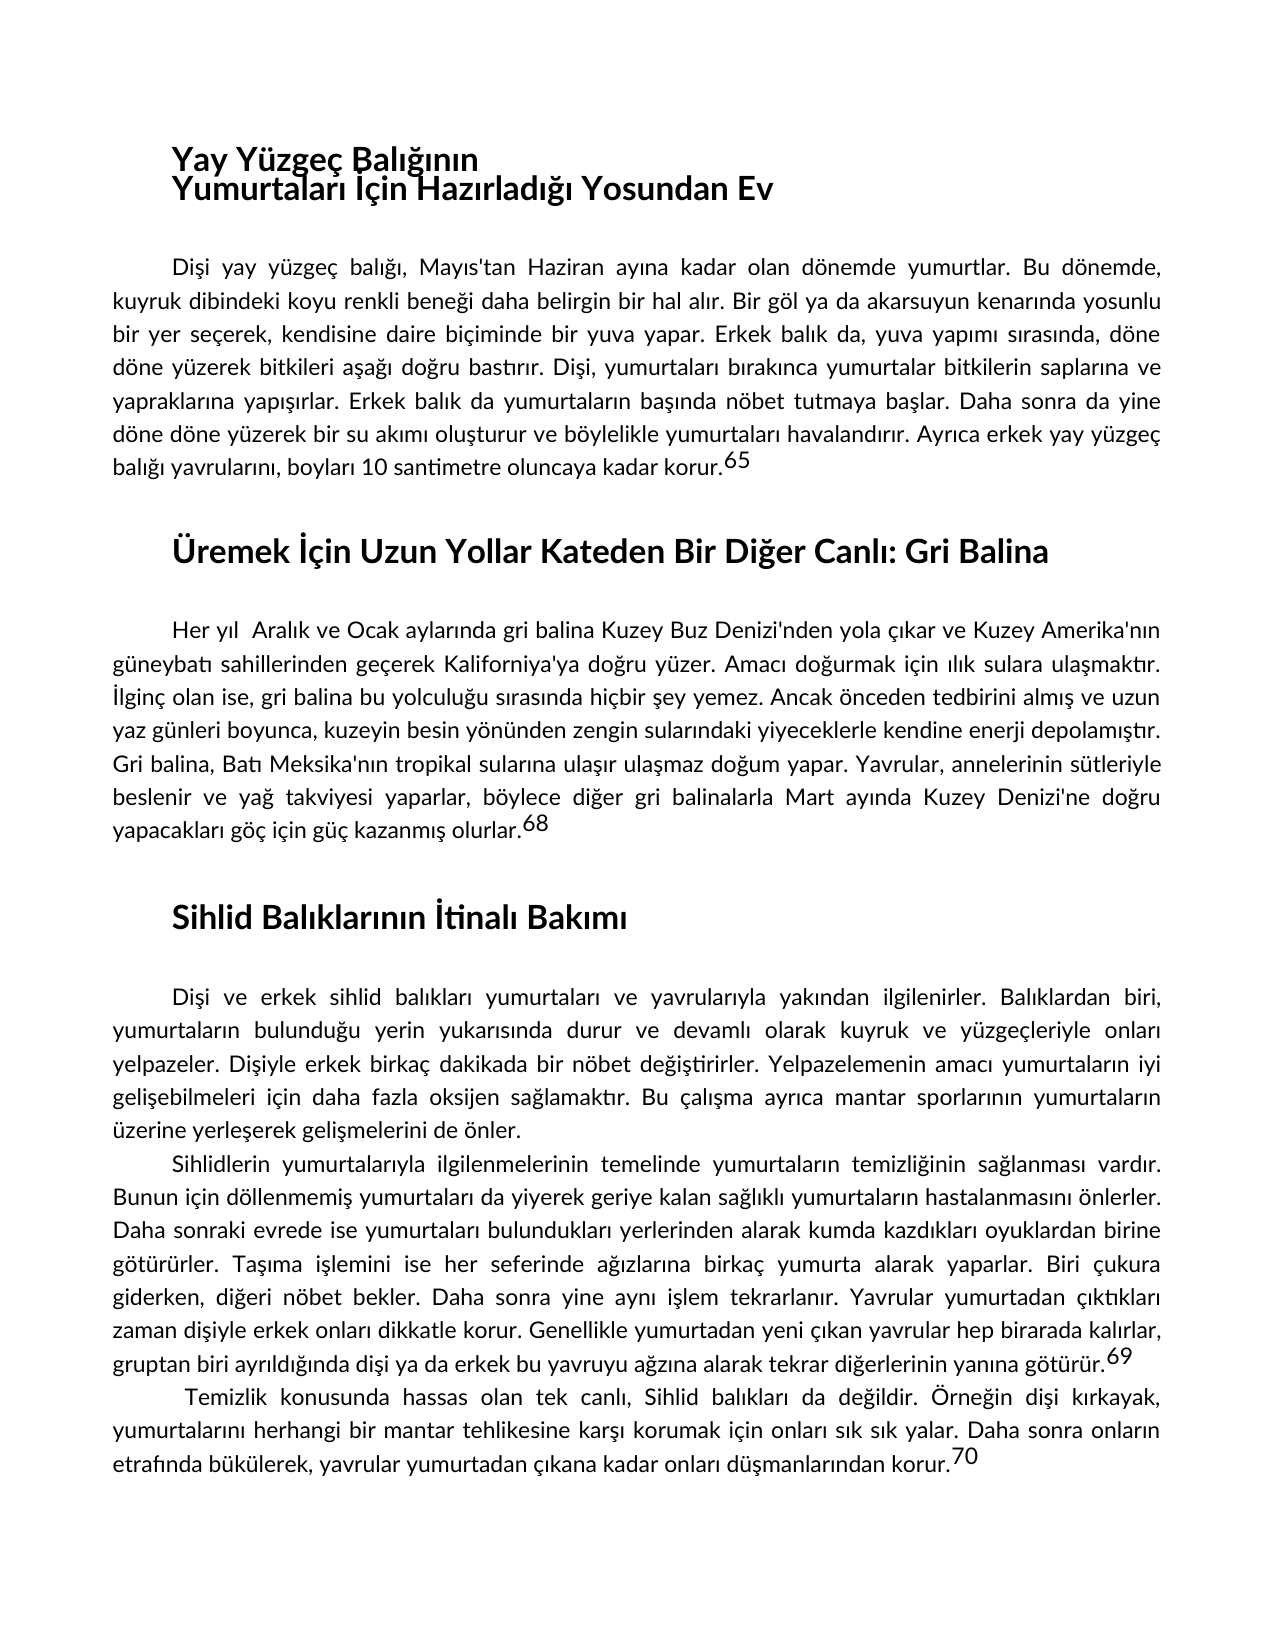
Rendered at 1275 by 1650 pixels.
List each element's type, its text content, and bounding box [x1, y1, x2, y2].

text Her yıl Aralık ve Ocak aylarında gri balina Kuzey Buz Denizi'nden yola çıkar ve Kuzey Amerika'nın güneybatı sahillerinden geçerek Kaliforniya'ya doğru yüzer. Amacı doğurmak için ılık sulara ulaşmaktır. İlginç olan ise, gri balina bu yolculuğu sırasında hiçbir şey yemez. Ancak önceden tedbirini almış ve uzun yaz günleri boyunca, kuzeyin besin yönünden zengin sularındaki yiyeceklerle kendine enerji depolamıştır. Gri balina, Batı Meksika'nın tropikal sularına ulaşır ulaşmaz doğum yapar. Yavrular, annelerinin sütleriyle beslenir ve yağ takviyesi yaparlar, böylece diğer gri balinalarla Mart ayında Kuzey Denizi'ne doğru yapacakları göç için güç kazanmış olurlar.68 [112, 612, 1162, 846]
text Sihlidlerin yumurtalarıyla ilgilenmelerinin temelinde yumurtaların temizliğinin sağlanması vardır. Bunun için döllenmemiş yumurtaları da yiyerek geriye kalan sağlıklı yumurtaların hastalanmasını önlerler. Daha sonraki evrede ise yumurtaları bulundukları yerlerinden alarak kumda kazdıkları oyuklardan birine götürürler. Taşıma işlemini ise her seferinde ağızlarına birkaç yumurta alarak yaparlar. Biri çukura giderken, diğeri nöbet bekler. Daha sonra yine aynı işlem tekrarlanır. Yavrular yumurtadan çıktıkları zaman dişiyle erkek onları dikkatle korur. Genellikle yumurtadan yeni çıkan yavrular hep birarada kalırlar, gruptan biri ayrıldığında dişi ya da erkek bu yavruyu ağzına alarak tekrar diğerlerinin yanına götürür.69 [112, 1145, 1162, 1379]
text Üremek İçin Uzun Yollar Kateden Bir Diğer Canlı: Gri Balina [112, 540, 1162, 569]
text Dişi ve erkek sihlid balıkları yumurtaları ve yavrularıyla yakından ilgilenirler. Balıklardan biri, yumurtaların bulunduğu yerin yukarısında durur ve devamlı olarak kuyruk ve yüzgeçleriyle onları yelpazeler. Dişiyle erkek birkaç dakikada bir nöbet değiştirirler. Yelpazelemenin amacı yumurtaların iyi gelişebilmeleri için daha fazla oksijen sağlamaktır. Bu çalışma ayrıca mantar sporlarının yumurtaların üzerine yerleşerek gelişmelerini de önler. [112, 979, 1162, 1145]
text Yumurtaları İçin Hazırladığı Yosundan Ev [112, 177, 1162, 206]
text Sihlid Balıklarının İtinalı Bakımı [112, 906, 1162, 936]
text Yay Yüzgeç Balığının [112, 148, 1162, 177]
text Dişi yay yüzgeç balığı, Mayıs'tan Haziran ayına kadar olan dönemde yumurtlar. Bu dönemde, kuyruk dibindeki koyu renkli beneği daha belirgin bir hal alır. Bir göl ya da akarsuyun kenarında yosunlu bir yer seçerek, kendisine daire biçiminde bir yuva yapar. Erkek balık da, yuva yapımı sırasında, döne döne yüzerek bitkileri aşağı doğru bastırır. Dişi, yumurtaları bırakınca yumurtalar bitkilerin saplarına ve yapraklarına yapışırlar. Erkek balık da yumurtaların başında nöbet tutmaya başlar. Daha sonra da yine döne döne yüzerek bir su akımı oluşturur ve böylelikle yumurtaları havalandırır. Ayrıca erkek yay yüzgeç balığı yavrularını, boyları 10 santimetre oluncaya kadar korur.65 [112, 249, 1162, 482]
text Temizlik konusunda hassas olan tek canlı, Sihlid balıkları da değildir. Örneğin dişi kırkayak, yumurtalarını herhangi bir mantar tehlikesine karşı korumak için onları sık sık yalar. Daha sonra onların etrafında bükülerek, yavrular yumurtadan çıkana kadar onları düşmanlarından korur.70 [112, 1379, 1162, 1479]
